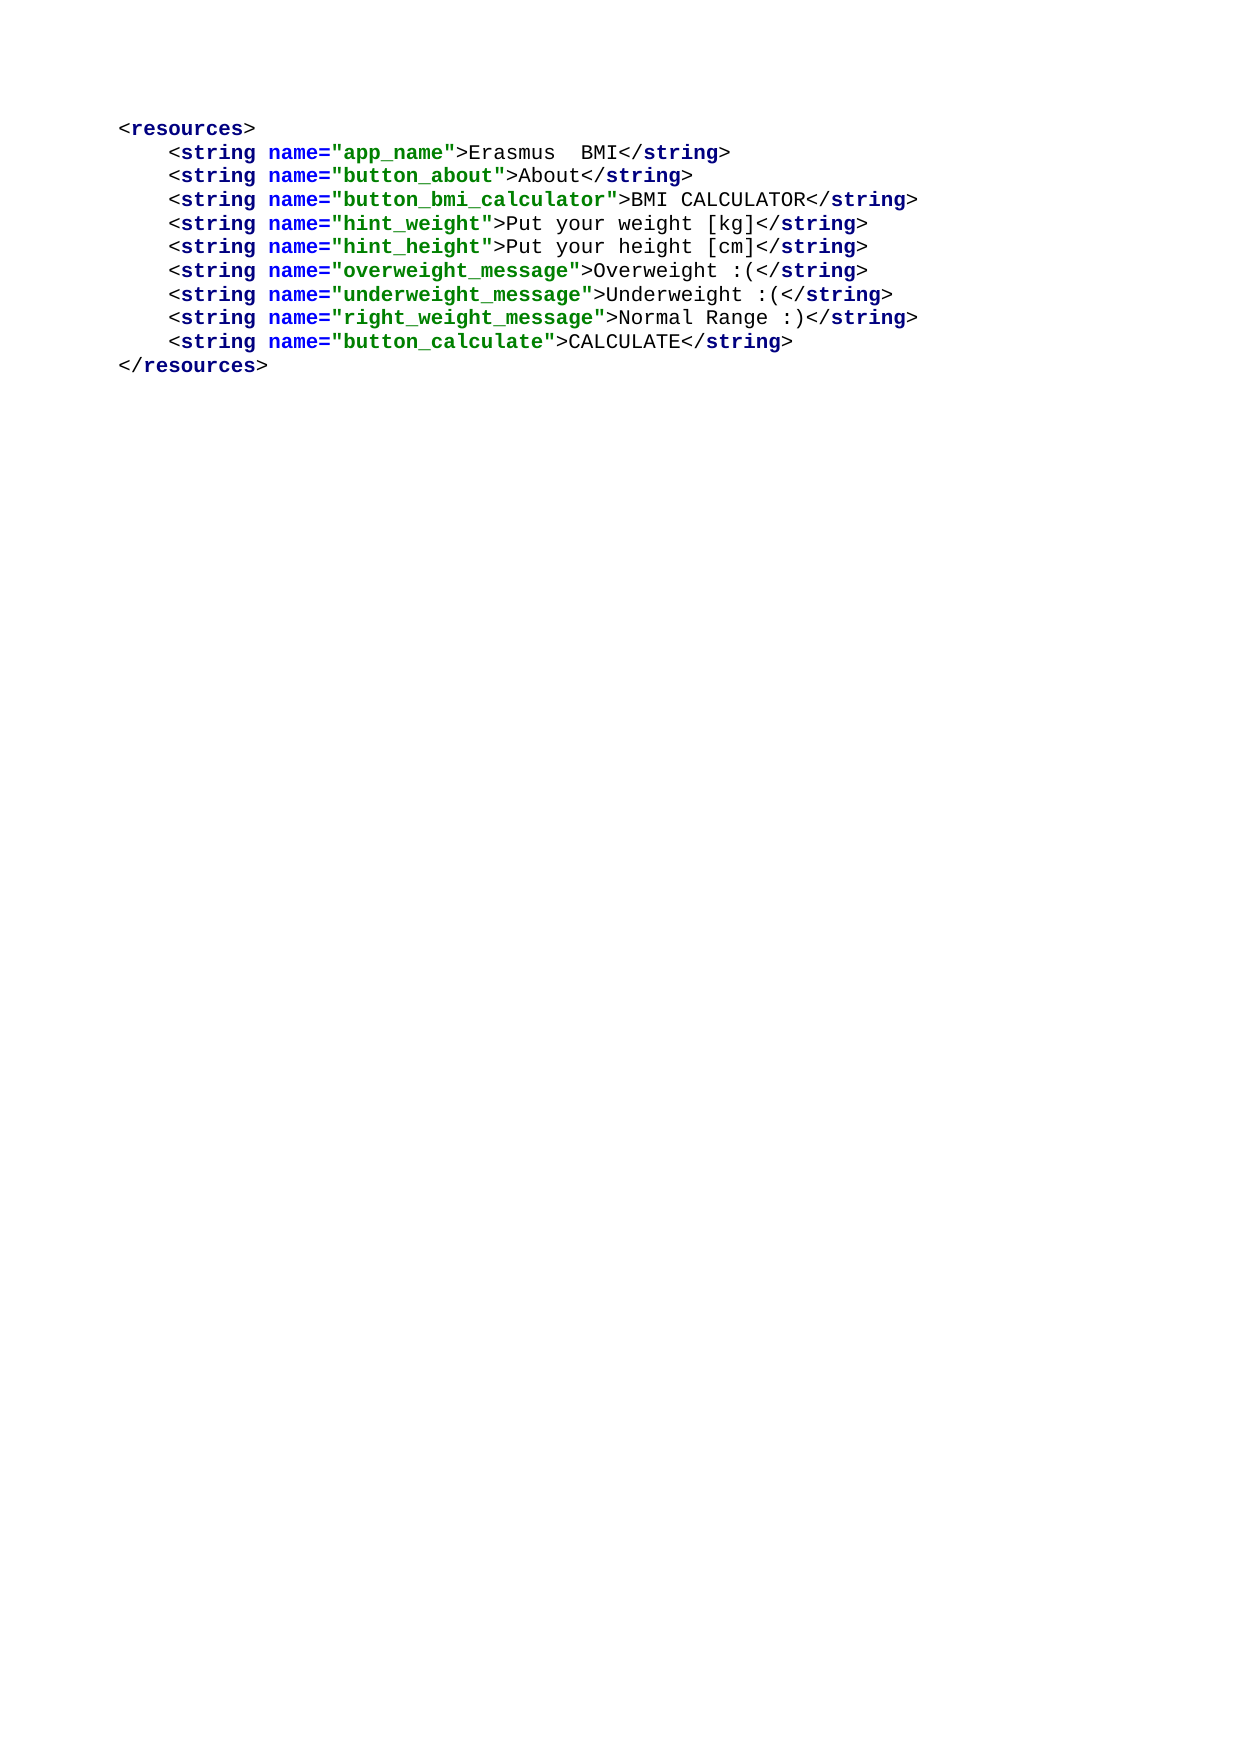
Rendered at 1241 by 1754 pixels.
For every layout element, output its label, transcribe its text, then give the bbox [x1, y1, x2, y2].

text <string name="right_weight_message">Normal Range :)</string> [118, 307, 1122, 331]
text <string name="underweight_message">Underweight :(</string> [118, 284, 1122, 307]
text <resources> [118, 118, 1122, 142]
text <string name="button_about">About</string> [118, 165, 1122, 189]
text <string name="app_name">Erasmus BMI</string> [118, 142, 1122, 165]
text <string name="overweight_message">Overweight :(</string> [118, 260, 1122, 284]
text </resources> [118, 354, 1122, 378]
text <string name="hint_height">Put your height [cm]</string> [118, 236, 1122, 260]
text <string name="hint_weight">Put your weight [kg]</string> [118, 213, 1122, 236]
text <string name="button_bmi_calculator">BMI CALCULATOR</string> [118, 189, 1122, 213]
text <string name="button_calculate">CALCULATE</string> [118, 331, 1122, 354]
